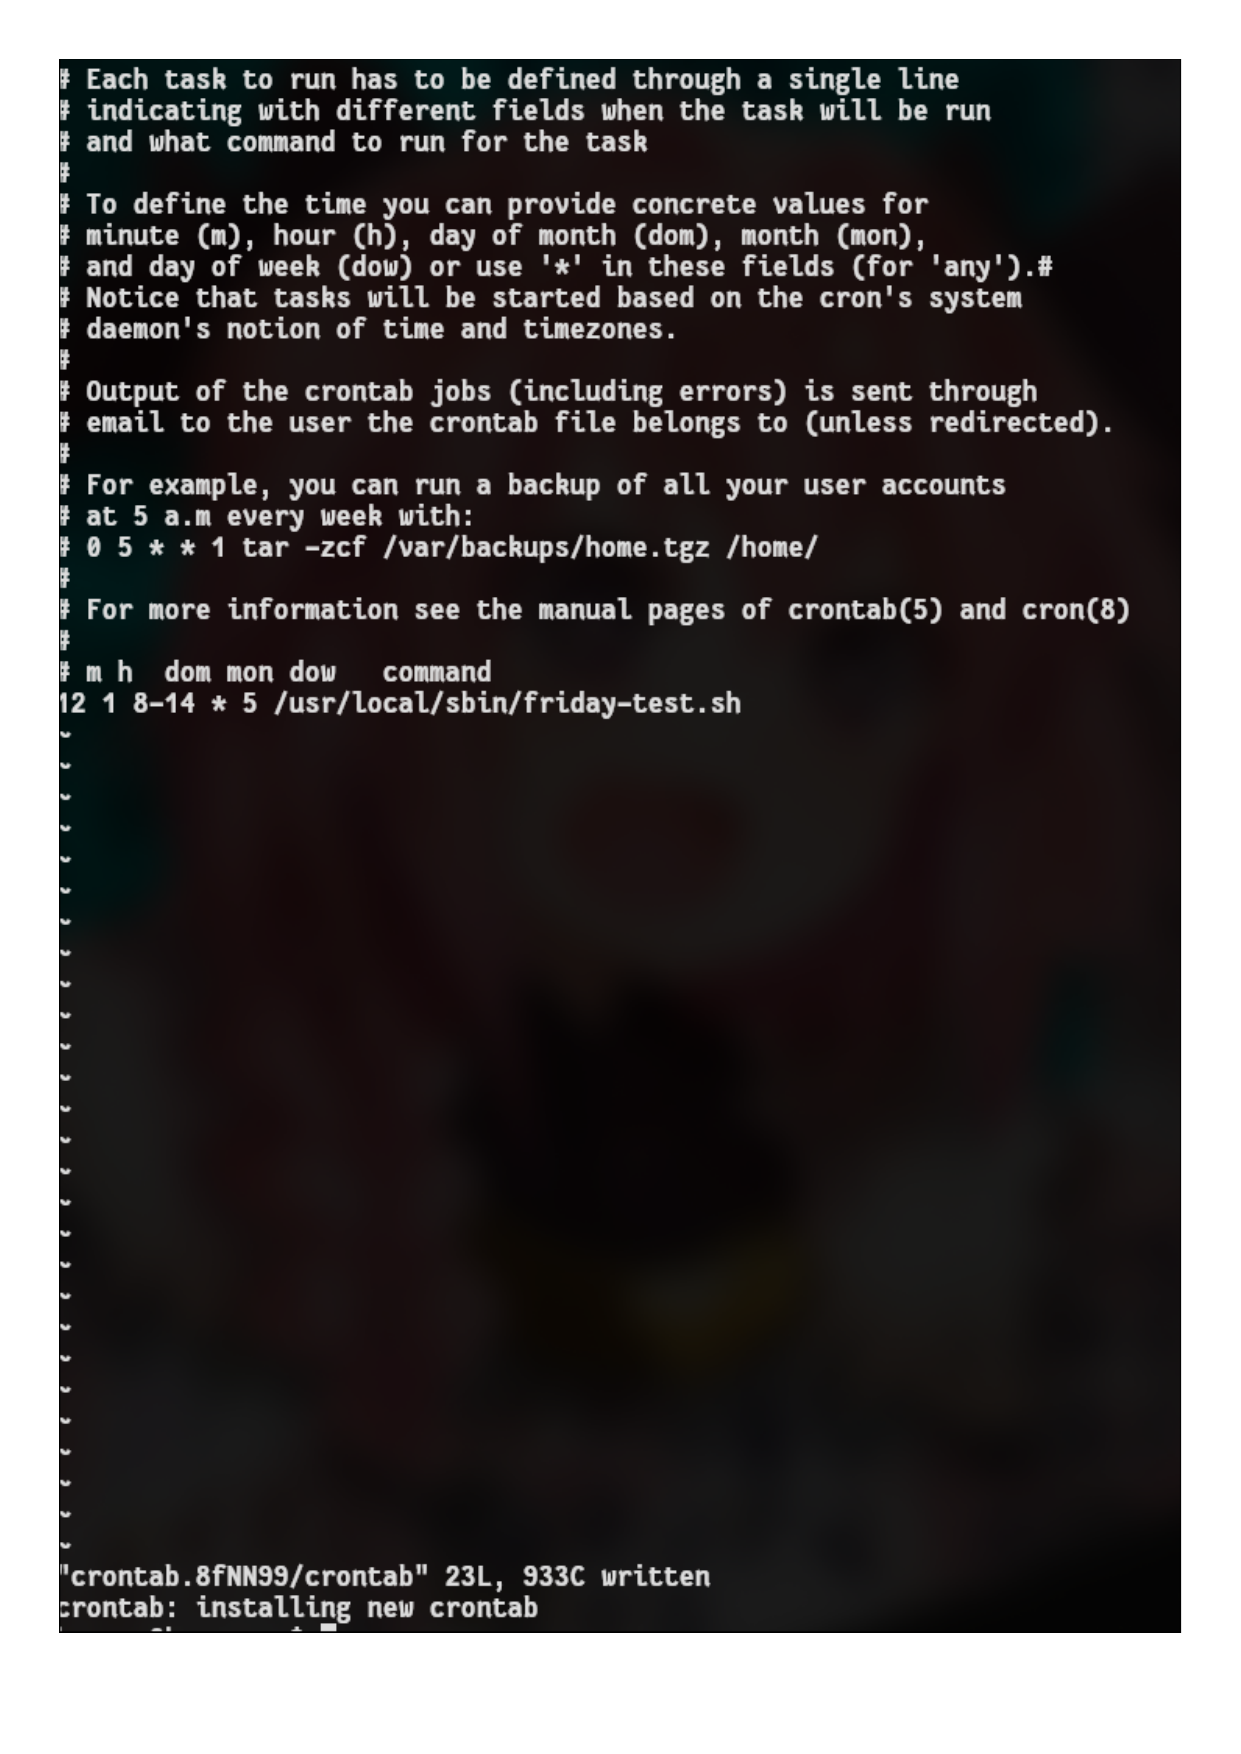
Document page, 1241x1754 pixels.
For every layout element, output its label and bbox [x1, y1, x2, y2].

picture [59, 59, 1182, 1633]
